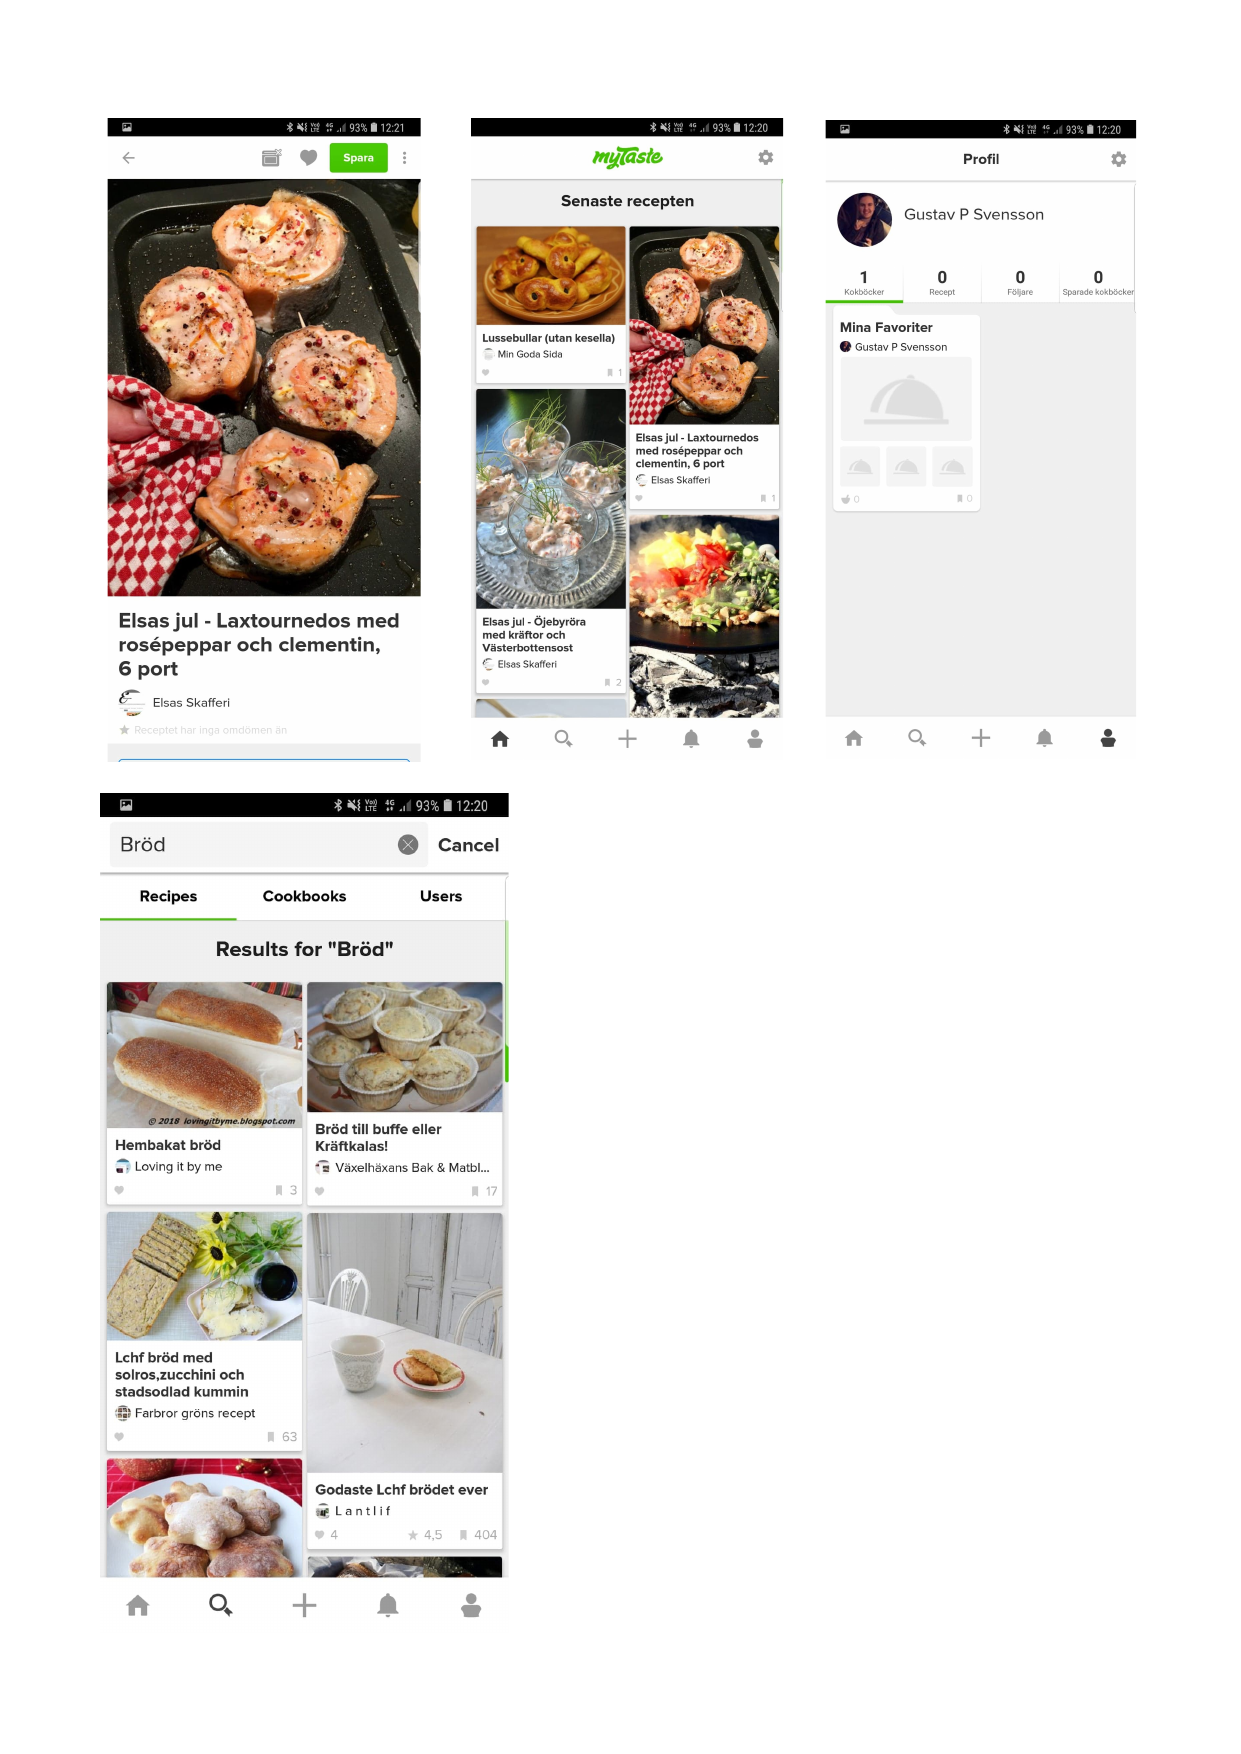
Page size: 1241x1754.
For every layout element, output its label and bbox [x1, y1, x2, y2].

picture [107, 118, 421, 762]
picture [100, 793, 509, 1633]
picture [825, 120, 1137, 759]
picture [471, 118, 784, 760]
